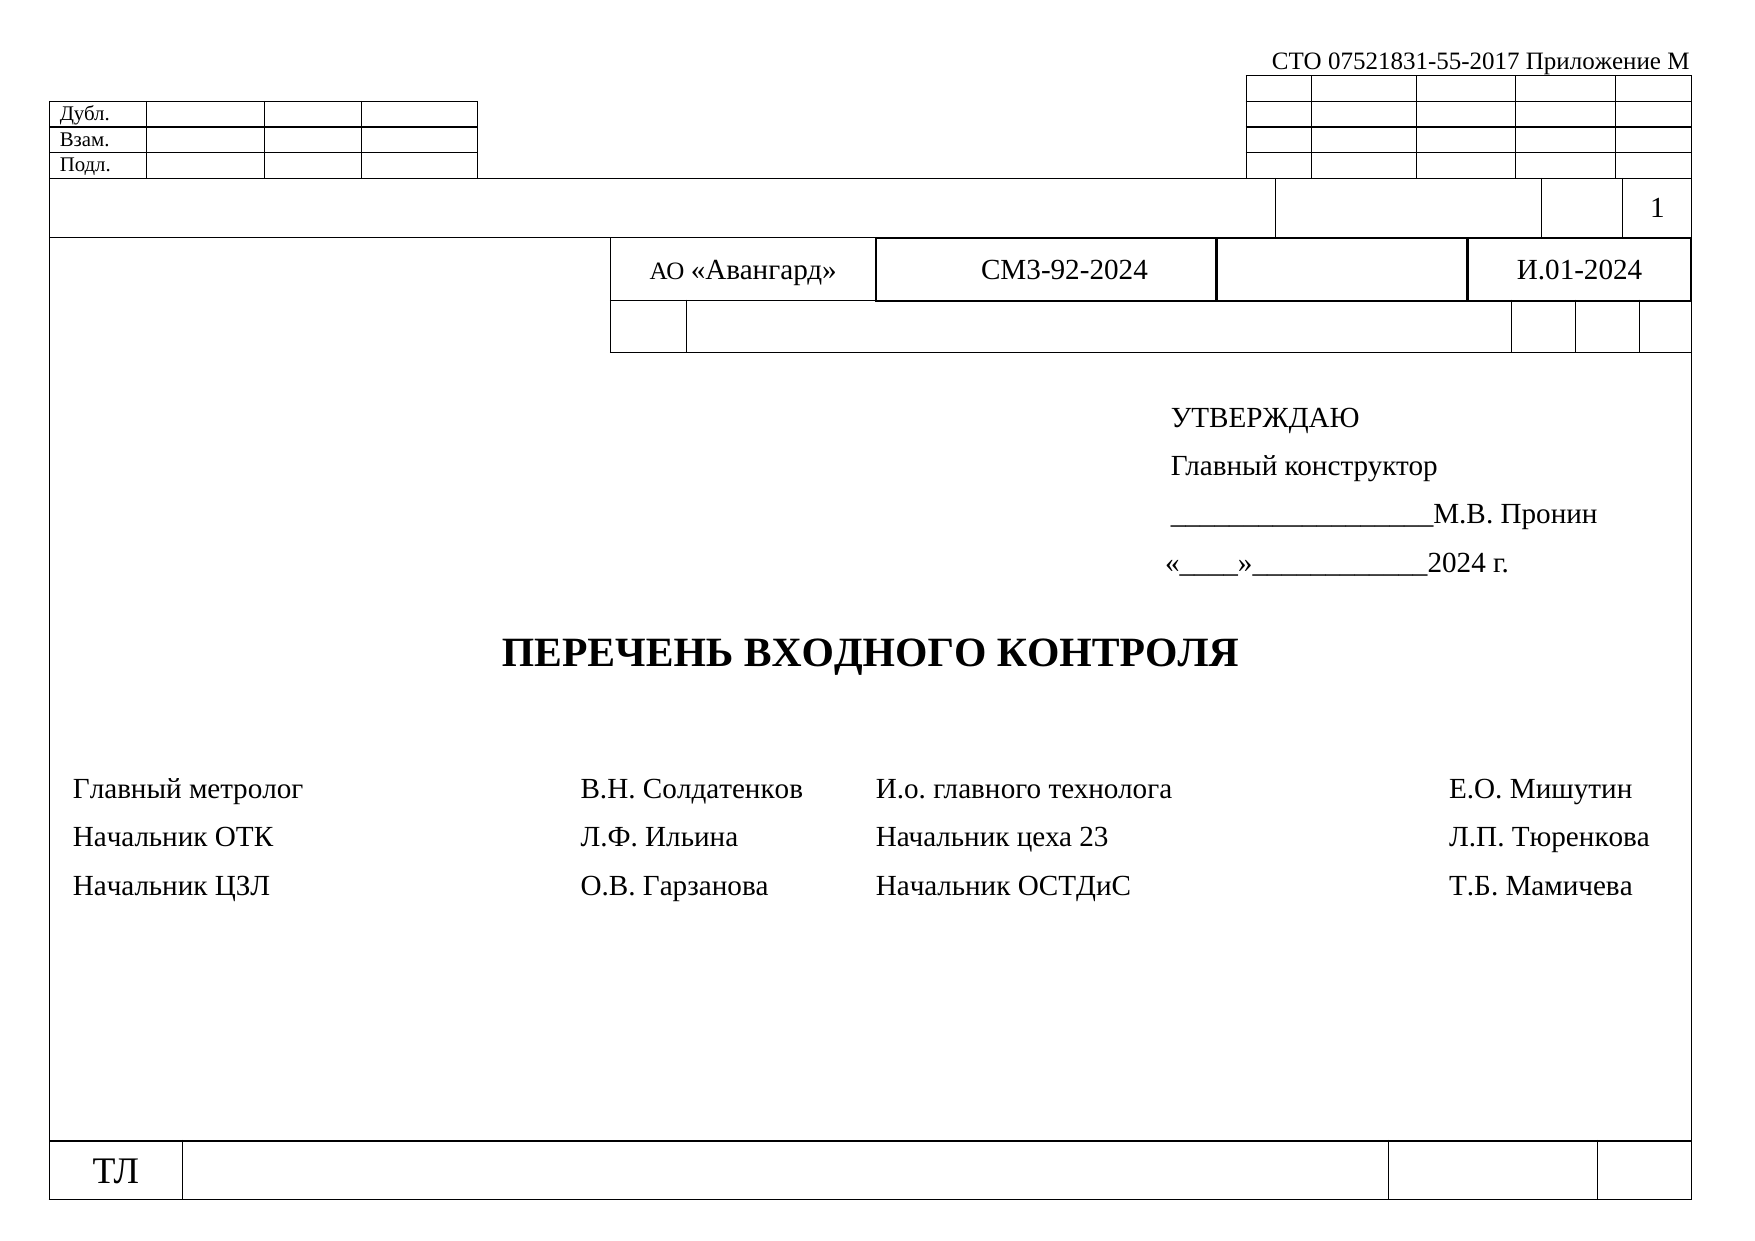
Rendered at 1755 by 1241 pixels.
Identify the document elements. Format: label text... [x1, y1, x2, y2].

table_cell [1389, 1142, 1597, 1199]
table_cell [50, 179, 1275, 237]
table_header [1312, 76, 1416, 101]
table_cell [1247, 153, 1311, 178]
table_cell [1218, 239, 1466, 299]
table_cell УТВЕРЖДАЮ Главный конструктор __________________М.В. Пронин «____»____________2024 г. [1165, 353, 1691, 579]
table_cell [362, 153, 477, 178]
table_cell В.Н. Солдатенков Л.Ф. Ильина О.В. Гарзанова [580, 724, 876, 1140]
table_cell [478, 126, 1246, 152]
table_cell [50, 238, 610, 579]
table_header [1417, 76, 1515, 101]
table_cell [1598, 1142, 1691, 1199]
text СТО 07521831-55-2017 Приложение М [29, 47, 1689, 75]
table_cell [147, 153, 264, 178]
table_cell ТЛ [50, 1142, 182, 1199]
table_cell И.01-2024 [1469, 239, 1690, 299]
table_cell [1247, 102, 1311, 126]
table_cell [362, 128, 477, 152]
table_cell [1224, 724, 1449, 1140]
table_cell [362, 102, 477, 126]
table_header [49, 75, 1246, 101]
table_cell [183, 1142, 1388, 1199]
table_cell [1516, 153, 1615, 178]
table_cell [1247, 128, 1311, 152]
table_cell Взам. [50, 128, 146, 152]
table_cell [1542, 179, 1622, 237]
table_cell [147, 102, 264, 126]
table_cell [610, 353, 1165, 579]
table_cell [1516, 128, 1615, 152]
table_header [1616, 76, 1691, 101]
table_cell И.о. главного технолога Начальник цеха 23 Начальник ОСТДиС [876, 724, 1224, 1140]
table_cell [265, 153, 361, 178]
table_cell [1312, 128, 1416, 152]
table_cell [265, 128, 361, 152]
table_cell [147, 128, 264, 152]
table_cell [1312, 102, 1416, 126]
table_cell [1417, 102, 1515, 126]
table_cell СМ3-92-2024 [877, 239, 1215, 299]
table_cell Е.О. Мишутин Л.П. Тюренкова Т.Б. Мамичева [1449, 724, 1691, 1140]
table_cell [1576, 302, 1639, 352]
table_cell [478, 101, 1246, 126]
table_cell 1 [1623, 179, 1691, 237]
table_cell [1516, 102, 1615, 126]
table_cell [362, 724, 580, 1140]
table_cell [1417, 128, 1515, 152]
table_cell Главный метролог Начальник ОТК Начальник ЦЗЛ [50, 724, 362, 1140]
table_cell [611, 301, 686, 352]
table_cell [1512, 302, 1575, 352]
table_cell [1312, 153, 1416, 178]
table_cell [1616, 153, 1691, 178]
table_cell [1276, 179, 1541, 237]
table_cell [265, 102, 361, 126]
table_header [1516, 76, 1615, 101]
table_cell [1640, 302, 1691, 352]
table_cell [687, 301, 1511, 352]
table_cell Подл. [50, 153, 146, 178]
table_header [1247, 76, 1311, 101]
table_cell [1616, 102, 1691, 126]
table_cell ПЕРЕЧЕНЬ ВХОДНОГО КОНТРОЛЯ [50, 579, 1691, 724]
table_cell [1417, 153, 1515, 178]
table_cell АО «Авангард» [611, 238, 875, 299]
table_cell [1616, 128, 1691, 152]
table_cell Дубл. [50, 102, 146, 126]
table_cell [478, 152, 1246, 178]
